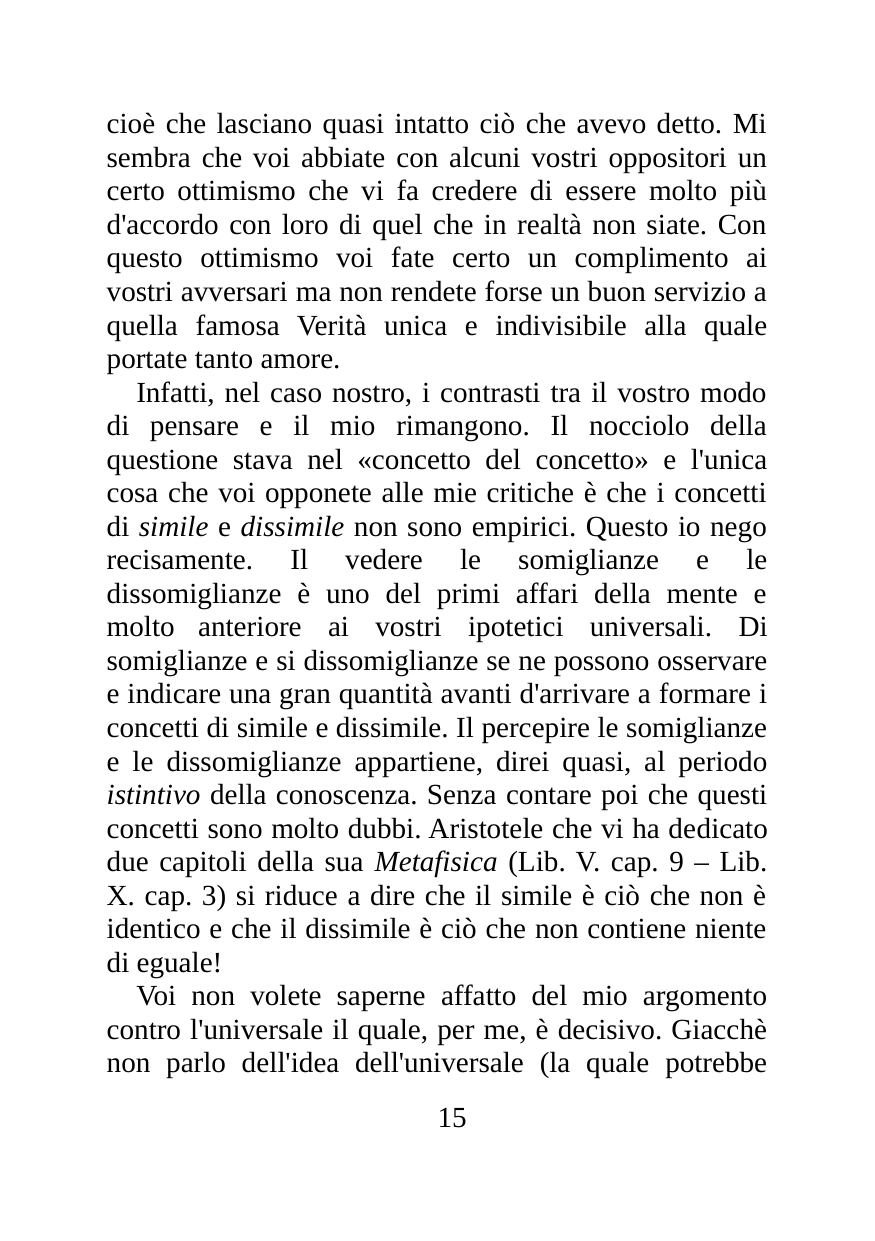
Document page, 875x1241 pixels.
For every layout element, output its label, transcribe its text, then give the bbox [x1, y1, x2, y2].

text Voi non volete saperne affatto del mio argomento contro l'universale il quale, per me, è decisivo. Giacchè non parlo dell'idea dell'universale (la quale potrebbe [106, 978, 768, 1079]
text Infatti, nel caso nostro, i contrasti tra il vostro modo di pensare e il mio rimangono. Il nocciolo della questione stava nel «concetto del concetto» e l'unica cosa che voi opponete alle mie critiche è che i concetti di simile e dissimile non sono empirici. Questo io nego recisamente. Il vedere le somiglianze e le dissomiglianze è uno del primi affari della mente e molto anteriore ai vostri ipotetici universali. Di somiglianze e si dissomiglianze se ne possono osservare e indicare una gran quantità avanti d'arrivare a formare i concetti di simile e dissimile. Il percepire le somiglianze e le dissomiglianze appartiene, direi quasi, al periodo istintivo della conoscenza. Senza contare poi che questi concetti sono molto dubbi. Aristotele che vi ha dedicato due capitoli della sua Metafisica (Lib. V. cap. 9 ‒ Lib. X. cap. 3) si riduce a dire che il simile è ciò che non è identico e che il dissimile è ciò che non contiene niente di eguale! [106, 375, 768, 978]
text cioè che lasciano quasi intatto ciò che avevo detto. Mi sembra che voi abbiate con alcuni vostri oppositori un certo ottimismo che vi fa credere di essere molto più d'accordo con loro di quel che in realtà non siate. Con questo ottimismo voi fate certo un complimento ai vostri avversari ma non rendete forse un buon servizio a quella famosa Verità unica e indivisibile alla quale portate tanto amore. [106, 106, 768, 375]
